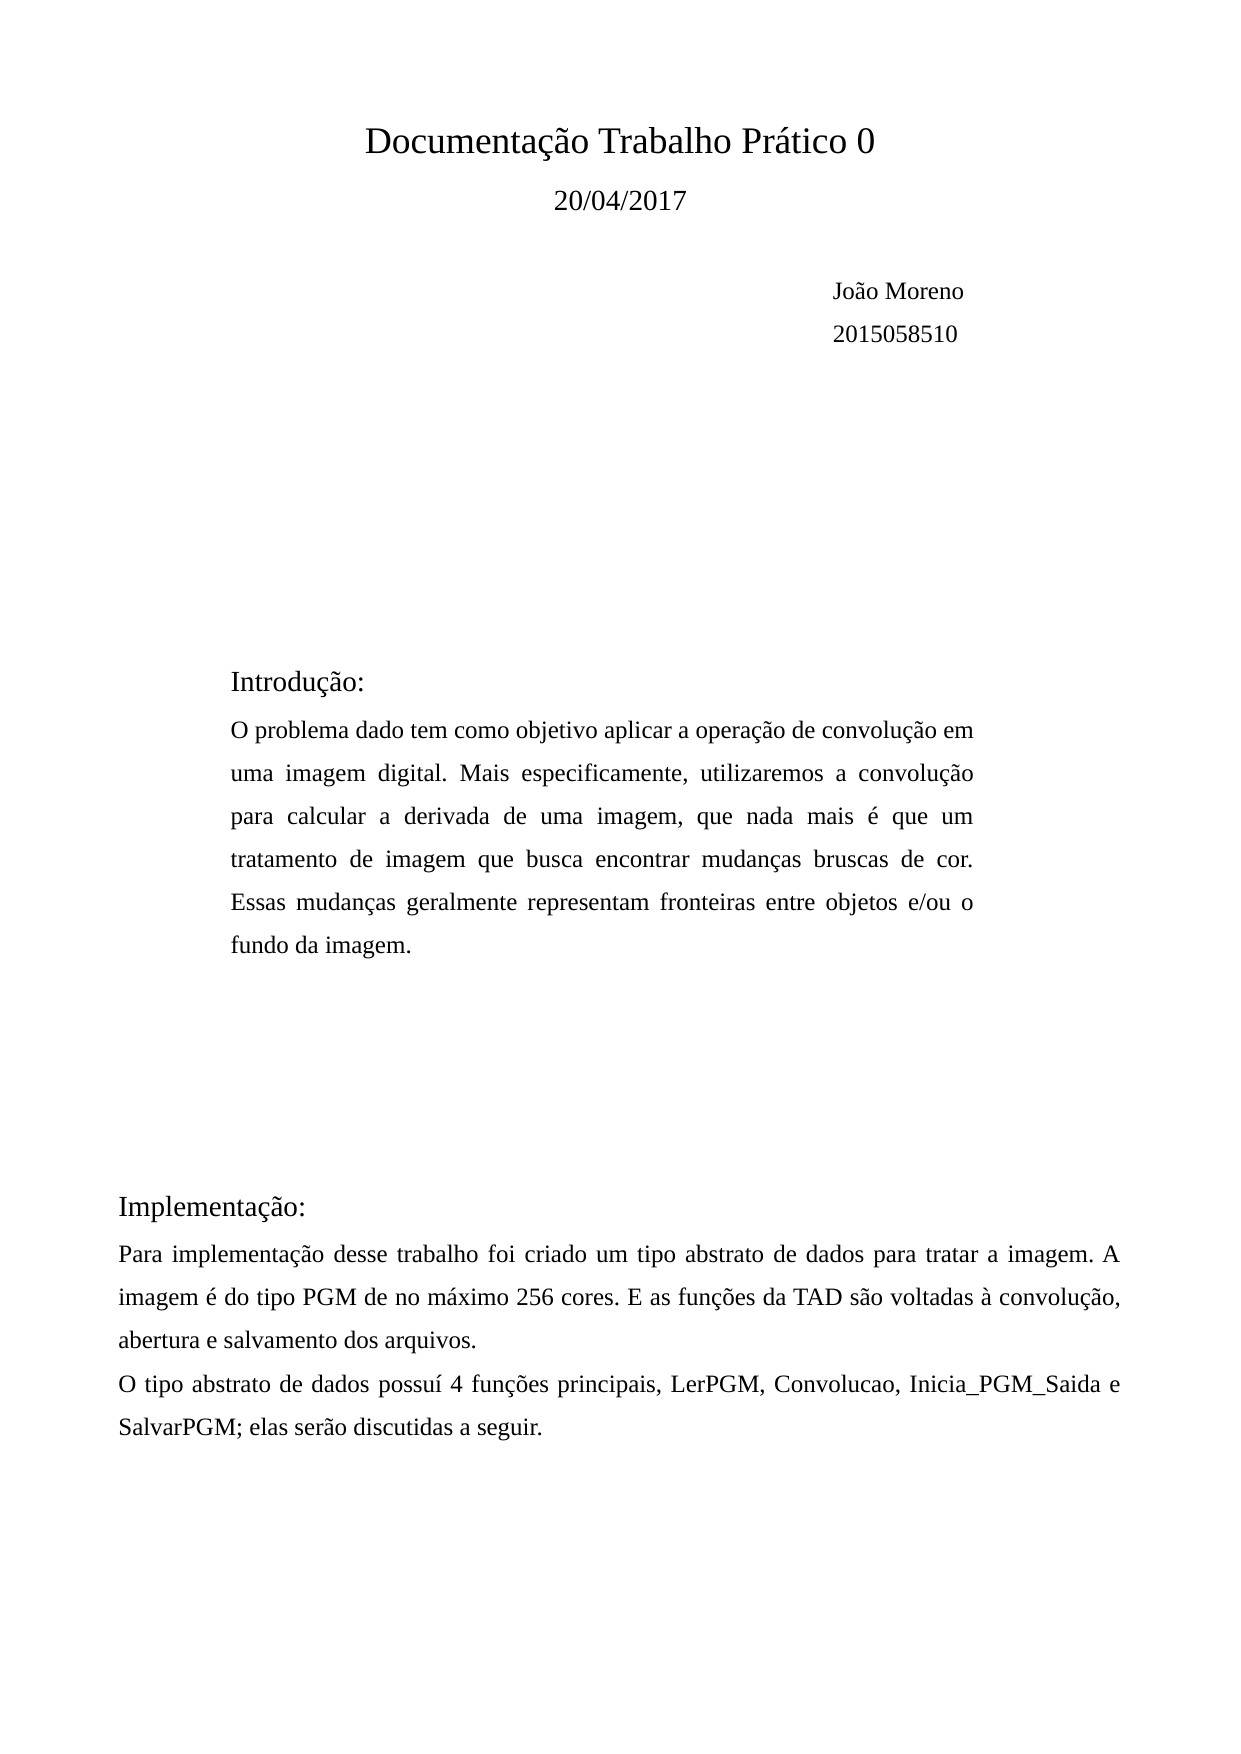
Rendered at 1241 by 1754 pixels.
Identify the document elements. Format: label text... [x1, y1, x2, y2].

text 20/04/2017 [118, 183, 1122, 216]
text O tipo abstrato de dados possuí 4 funções principais, LerPGM, Convolucao, Inicia_PGM_Saida e SalvarPGM; elas serão discutidas a seguir. [118, 1369, 1122, 1441]
text Implementação: [118, 1189, 1122, 1223]
text Documentação Trabalho Prático 0 [118, 118, 1122, 161]
text Para implementação desse trabalho foi criado um tipo abstrato de dados para tratar a imagem. A imagem é do tipo PGM de no máximo 256 cores. E as funções da TAD são voltadas à convolução, abertura e salvamento dos arquivos. [118, 1239, 1122, 1354]
text 2015058510 [833, 319, 1122, 348]
text João Moreno [833, 276, 1122, 305]
text Introdução: [230, 664, 974, 698]
text O problema dado tem como objetivo aplicar a operação de convolução em uma imagem digital. Mais especificamente, utilizaremos a convolução para calcular a derivada de uma imagem, que nada mais é que um tratamento de imagem que busca encontrar mudanças bruscas de cor. Essas mudanças geralmente representam fronteiras entre objetos e/ou o fundo da imagem. [230, 715, 974, 959]
